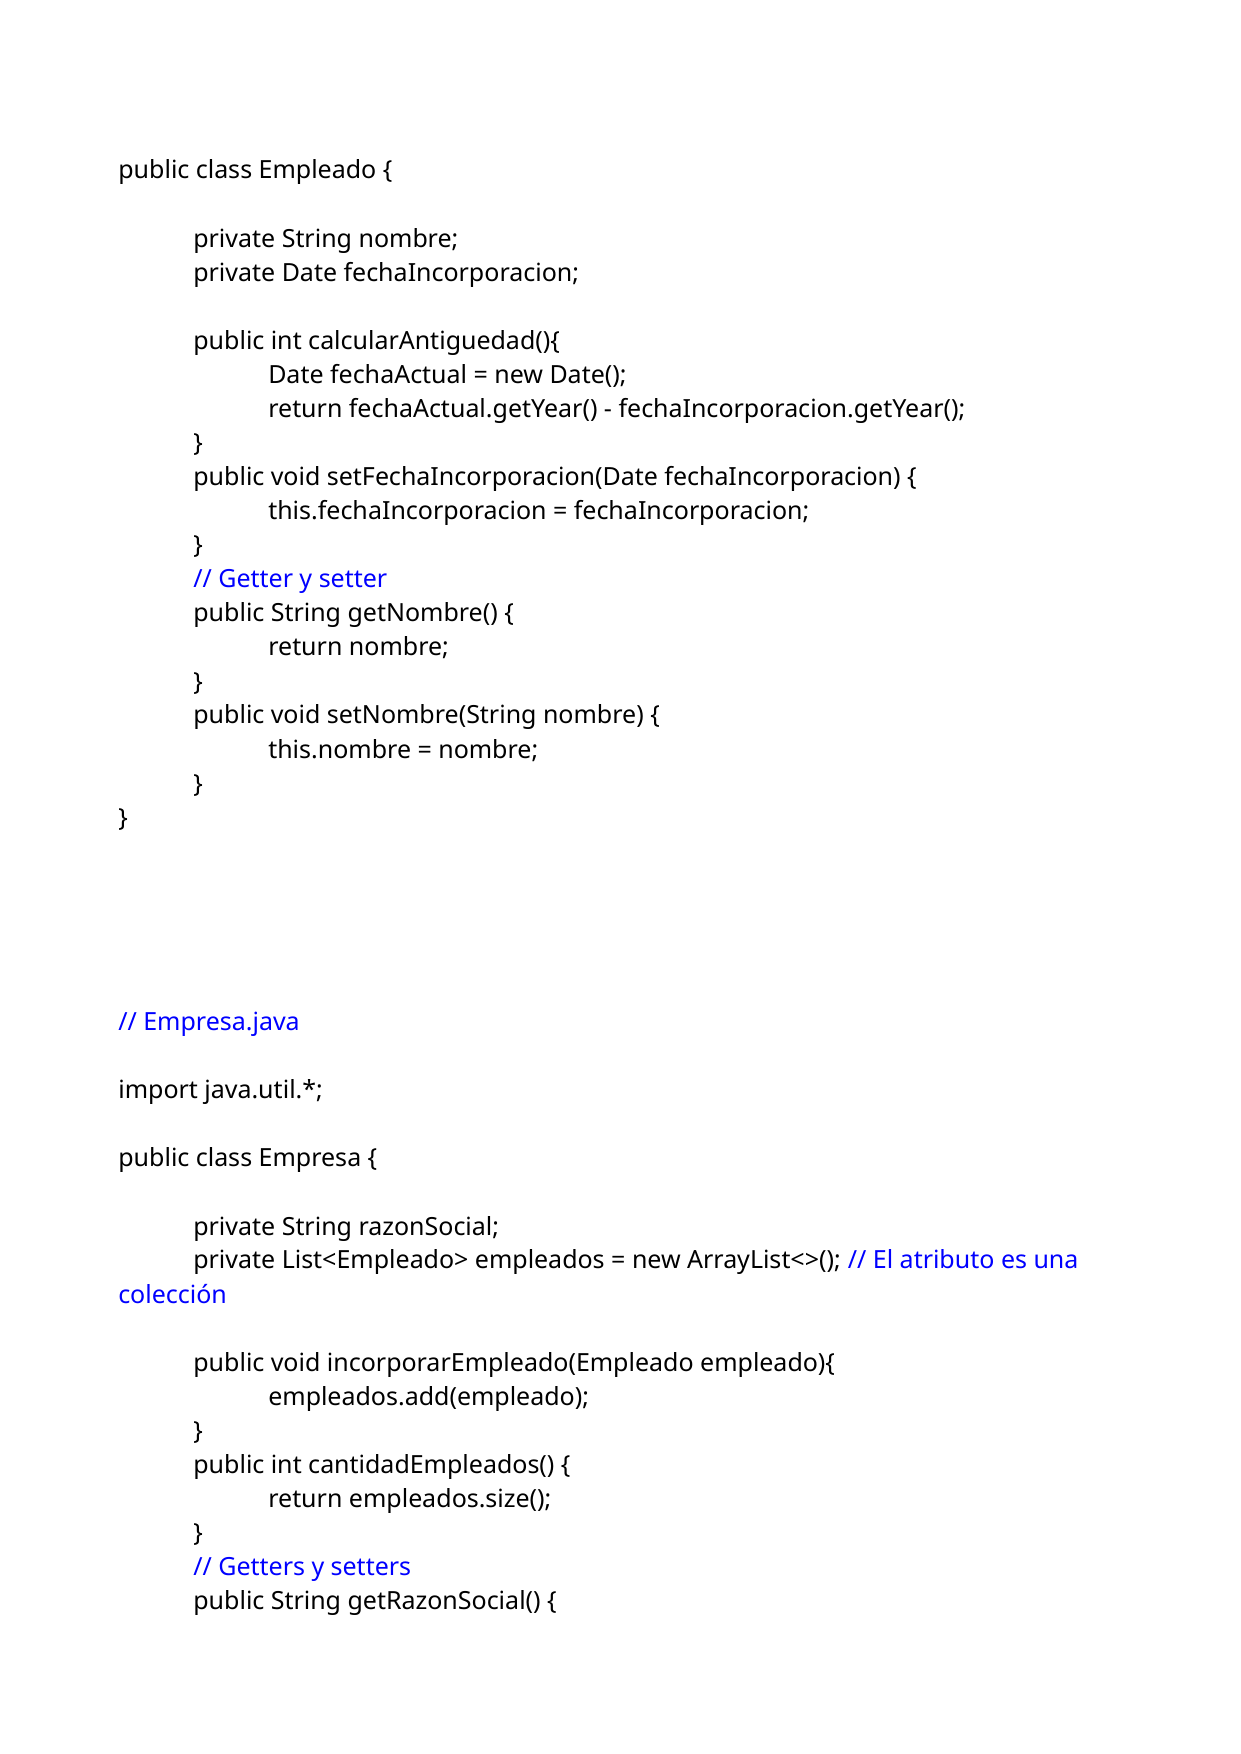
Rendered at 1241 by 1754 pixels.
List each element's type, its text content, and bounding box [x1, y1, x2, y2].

text Date fechaActual = new Date(); [118, 357, 1122, 391]
text public int cantidadEmpleados() { [118, 1447, 1122, 1481]
text } [118, 527, 1122, 561]
text public void incorporarEmpleado(Empleado empleado){ [118, 1344, 1122, 1378]
text private List<Empleado> empleados = new ArrayList<>(); // El atributo es una colección [118, 1242, 1122, 1310]
text public class Empresa { [118, 1140, 1122, 1174]
text } [118, 1515, 1122, 1549]
text import java.util.*; [118, 1072, 1122, 1106]
text private String razonSocial; [118, 1208, 1122, 1242]
text private String nombre; [118, 220, 1122, 254]
text } [118, 799, 1122, 833]
text } [118, 765, 1122, 799]
text public void setFechaIncorporacion(Date fechaIncorporacion) { [118, 459, 1122, 493]
text public String getRazonSocial() { [118, 1583, 1122, 1617]
text private Date fechaIncorporacion; [118, 254, 1122, 288]
text empleados.add(empleado); [118, 1378, 1122, 1412]
text // Getter y setter [118, 561, 1122, 595]
text public class Empleado { [118, 152, 1122, 186]
text } [118, 425, 1122, 459]
text // Getters y setters [118, 1549, 1122, 1583]
text return nombre; [118, 629, 1122, 663]
text this.fechaIncorporacion = fechaIncorporacion; [118, 493, 1122, 527]
text public void setNombre(String nombre) { [118, 697, 1122, 731]
text } [118, 1412, 1122, 1447]
text public int calcularAntiguedad(){ [118, 322, 1122, 357]
text return empleados.size(); [118, 1481, 1122, 1515]
text public String getNombre() { [118, 595, 1122, 629]
text this.nombre = nombre; [118, 731, 1122, 765]
text return fechaActual.getYear() - fechaIncorporacion.getYear(); [118, 391, 1122, 425]
text } [118, 663, 1122, 697]
text // Empresa.java [118, 1004, 1122, 1038]
